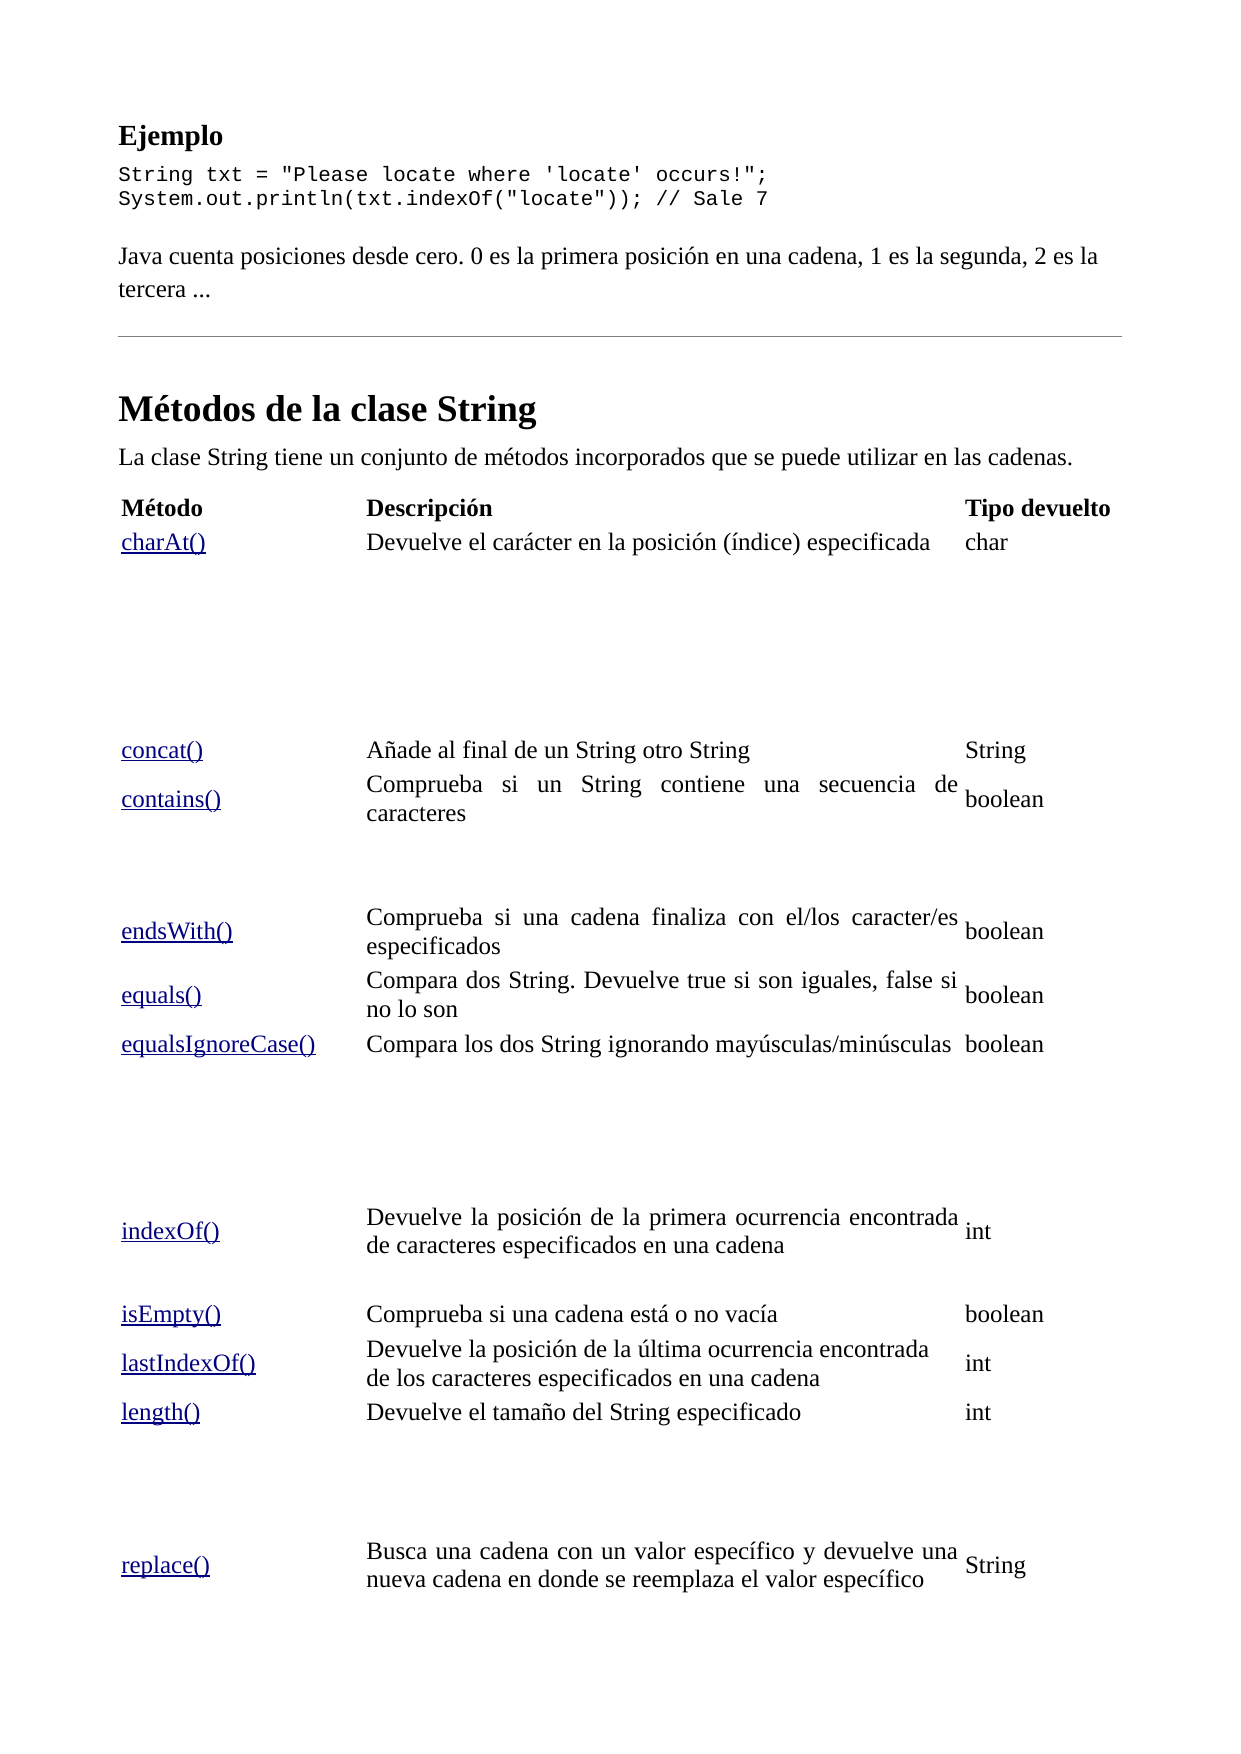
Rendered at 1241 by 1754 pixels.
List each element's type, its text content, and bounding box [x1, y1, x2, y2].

text String txt = "Please locate where 'locate' occurs!"; [118, 164, 1122, 188]
table_cell boolean [962, 1026, 1122, 1060]
table_cell int [962, 1395, 1122, 1429]
table_cell lastIndexOf() [118, 1331, 363, 1394]
table_cell [962, 1164, 1122, 1199]
table_cell isEmpty() [118, 1297, 363, 1331]
table_cell concat() [118, 732, 363, 767]
table_cell equals() [118, 963, 363, 1026]
table_cell [118, 865, 363, 899]
table_cell [118, 1498, 363, 1533]
table_cell Compara dos String. Devuelve true si son iguales, false si no lo son [363, 963, 962, 1026]
table_cell char [962, 525, 1122, 559]
table_cell [118, 830, 363, 864]
table_cell [962, 1060, 1122, 1095]
table_cell String [962, 1533, 1122, 1596]
table_cell Devuelve el tamaño del String especificado [363, 1395, 962, 1429]
table_cell contains() [118, 767, 363, 830]
table_cell replace() [118, 1533, 363, 1596]
table_cell Comprueba si una cadena finaliza con el/los caracter/es especificados [363, 899, 962, 962]
table_cell Añade al final de un String otro String [363, 732, 962, 767]
table_cell boolean [962, 1297, 1122, 1331]
table_cell [118, 559, 363, 594]
table_cell [363, 1095, 962, 1129]
table_cell [118, 1596, 363, 1631]
table_cell [118, 1262, 363, 1297]
table_cell Comprueba si un String contiene una secuencia de caracteres [363, 767, 962, 830]
table_cell length() [118, 1395, 363, 1429]
table_cell indexOf() [118, 1199, 363, 1262]
table_cell [962, 1464, 1122, 1498]
table_cell [962, 865, 1122, 899]
table_cell [962, 559, 1122, 594]
table_cell [363, 594, 962, 628]
table_cell [962, 1429, 1122, 1464]
text Java cuenta posiciones desde cero. 0 es la primera posición en una cadena, 1 es la segunda, 2 es la tercera ... [118, 241, 1122, 303]
text System.out.println(txt.indexOf("locate")); // Sale 7 [118, 188, 1122, 211]
table_cell [962, 663, 1122, 697]
table_cell [363, 1130, 962, 1164]
table_cell boolean [962, 963, 1122, 1026]
table_cell [363, 628, 962, 663]
table_cell [363, 663, 962, 697]
table_cell [118, 1095, 363, 1129]
table_cell [962, 1130, 1122, 1164]
table_cell [118, 594, 363, 628]
subtitle Ejemplo [118, 118, 1122, 152]
table_cell Comprueba si una cadena está o no vacía [363, 1297, 962, 1331]
table_cell boolean [962, 899, 1122, 962]
table_cell [363, 865, 962, 899]
table_cell [363, 559, 962, 594]
table_cell [962, 1498, 1122, 1533]
table_cell charAt() [118, 525, 363, 559]
table_cell [363, 698, 962, 732]
table_cell [118, 663, 363, 697]
table_cell [118, 1164, 363, 1199]
table_cell [363, 1060, 962, 1095]
table_cell [118, 1429, 363, 1464]
table_cell [118, 1060, 363, 1095]
table_cell [962, 1095, 1122, 1129]
subtitle Métodos de la clase String [118, 387, 1122, 430]
table_cell Busca una cadena con un valor específico y devuelve una nueva cadena en donde se reemplaza el valor específico [363, 1533, 962, 1596]
table_cell Compara los dos String ignorando mayúsculas/minúsculas [363, 1026, 962, 1060]
table_cell equalsIgnoreCase() [118, 1026, 363, 1060]
table_cell [962, 830, 1122, 864]
table_cell Devuelve el carácter en la posición (índice) especificada [363, 525, 962, 559]
table_cell [962, 698, 1122, 732]
table_cell [118, 1130, 363, 1164]
text La clase String tiene un conjunto de métodos incorporados que se puede utilizar en las cadenas. [118, 442, 1122, 471]
table_header Método [118, 490, 363, 524]
table_cell boolean [962, 767, 1122, 830]
table_cell [118, 698, 363, 732]
table_cell [962, 1262, 1122, 1297]
table_cell [363, 1464, 962, 1498]
table_cell [363, 1498, 962, 1533]
table_cell String [962, 732, 1122, 767]
table_cell Devuelve la posición de la última ocurrencia encontrada de los caracteres especificados en una cadena [363, 1331, 962, 1394]
table_cell [363, 1164, 962, 1199]
table_cell [363, 1429, 962, 1464]
table_cell [962, 1596, 1122, 1631]
table_cell [363, 1262, 962, 1297]
table_header Descripción [363, 490, 962, 524]
table_cell [118, 628, 363, 663]
table_cell int [962, 1199, 1122, 1262]
table_cell [363, 830, 962, 864]
table_cell [363, 1596, 962, 1631]
table_cell int [962, 1331, 1122, 1394]
table_cell Devuelve la posición de la primera ocurrencia encontrada de caracteres especificados en una cadena [363, 1199, 962, 1262]
table_cell [118, 1464, 363, 1498]
table_header Tipo devuelto [962, 490, 1122, 524]
table_cell endsWith() [118, 899, 363, 962]
table_cell [962, 594, 1122, 628]
table_cell [962, 628, 1122, 663]
